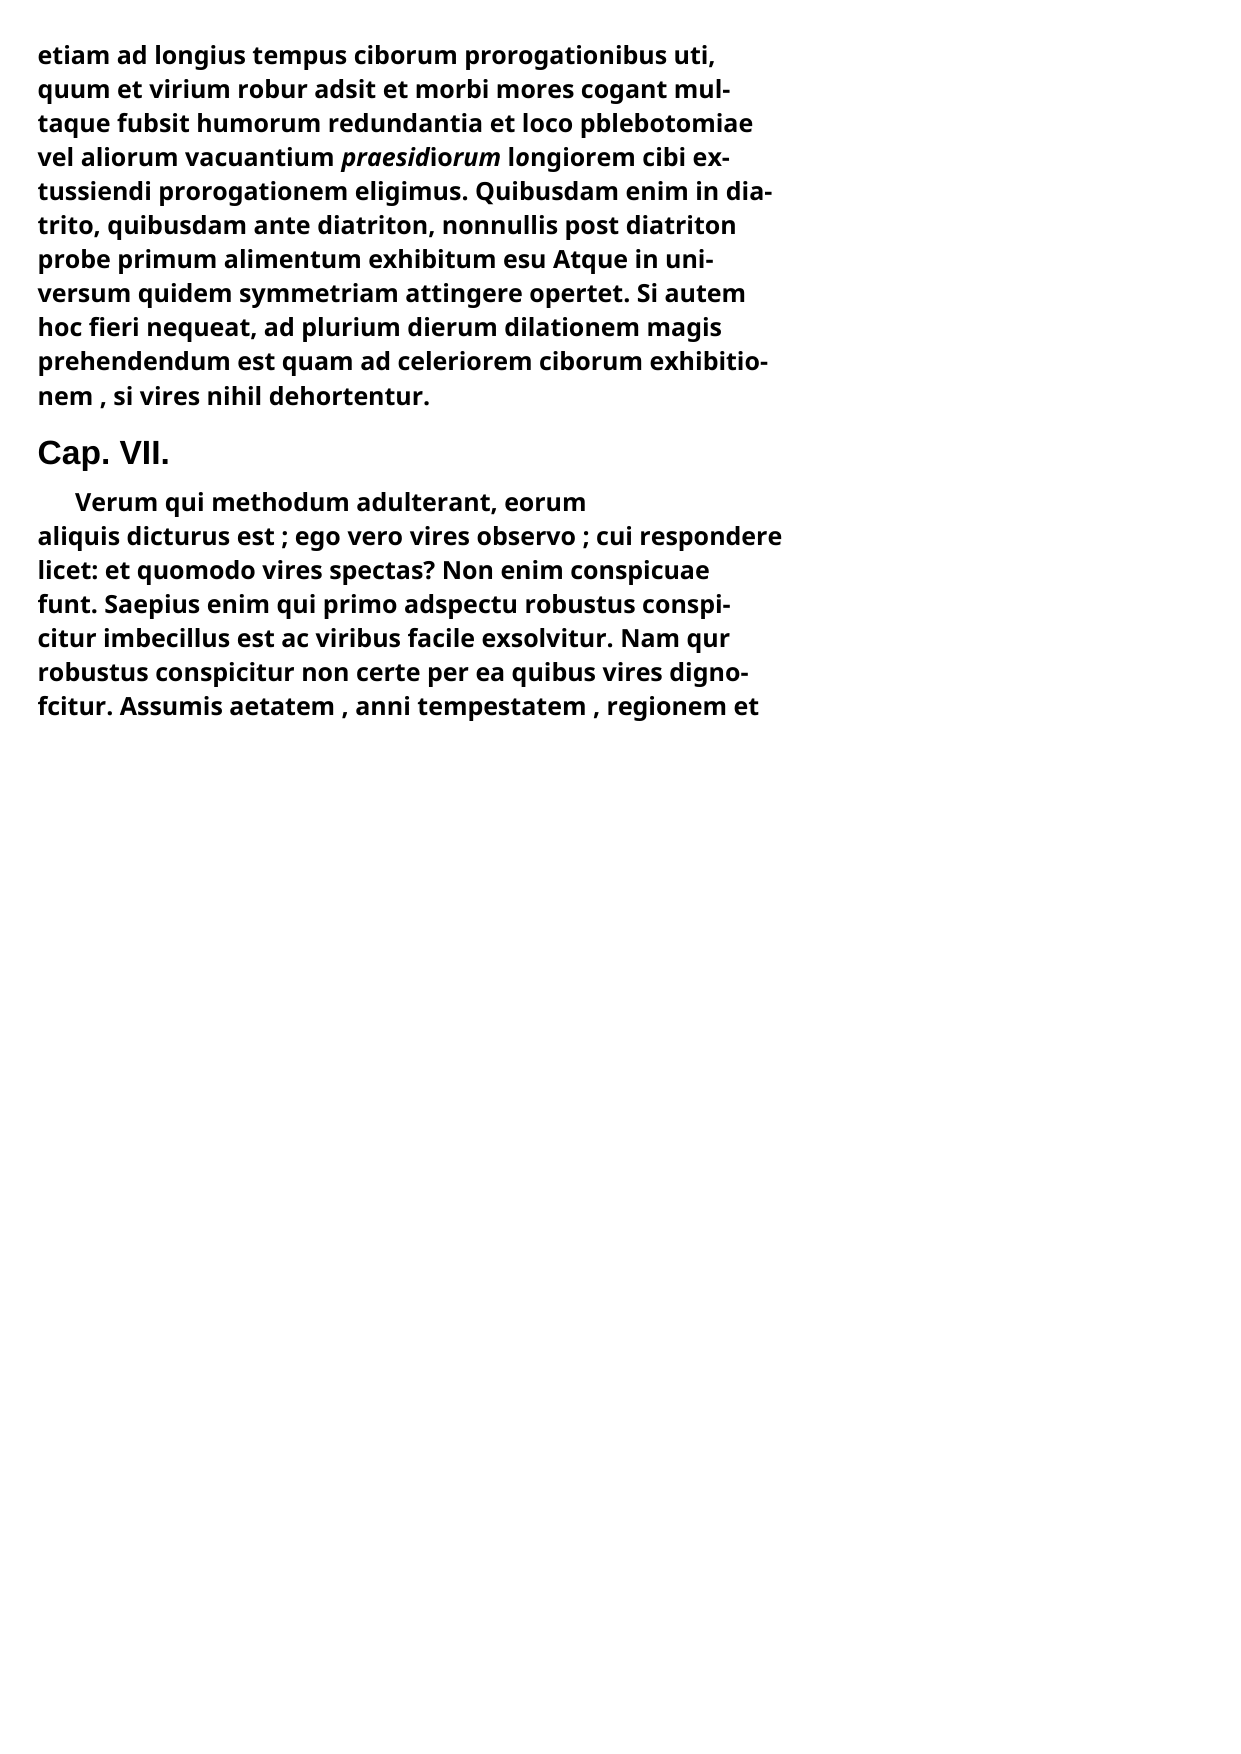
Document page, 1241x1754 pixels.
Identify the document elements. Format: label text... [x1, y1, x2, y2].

text Verum qui methodum adulterant, eorum aliquis dicturus est ; ego vero vires observo ; cui respondere licet: et quomodo vires spectas? Non enim conspicuae funt. Saepius enim qui primo adspectu robustus conspi- citur imbecillus est ac viribus facile exsolvitur. Nam qur robustus conspicitur non certe per ea quibus vires digno- fcitur. Assumis aetatem , anni tempestatem , regionem et [37, 484, 1203, 723]
subtitle Cap. VII. [37, 433, 1203, 472]
text etiam ad longius tempus ciborum prorogationibus uti, quum et virium robur adsit et morbi mores cogant mul- taque fubsit humorum redundantia et loco pblebotomiae vel aliorum vacuantium praesidiorum longiorem cibi ex- tussiendi prorogationem eligimus. Quibusdam enim in dia- trito, quibusdam ante diatriton, nonnullis post diatriton probe primum alimentum exhibitum esu Atque in uni- versum quidem symmetriam attingere opertet. Si autem hoc fieri nequeat, ad plurium dierum dilationem magis prehendendum est quam ad celeriorem ciborum exhibitio- nem , si vires nihil dehortentur. [37, 37, 1203, 412]
